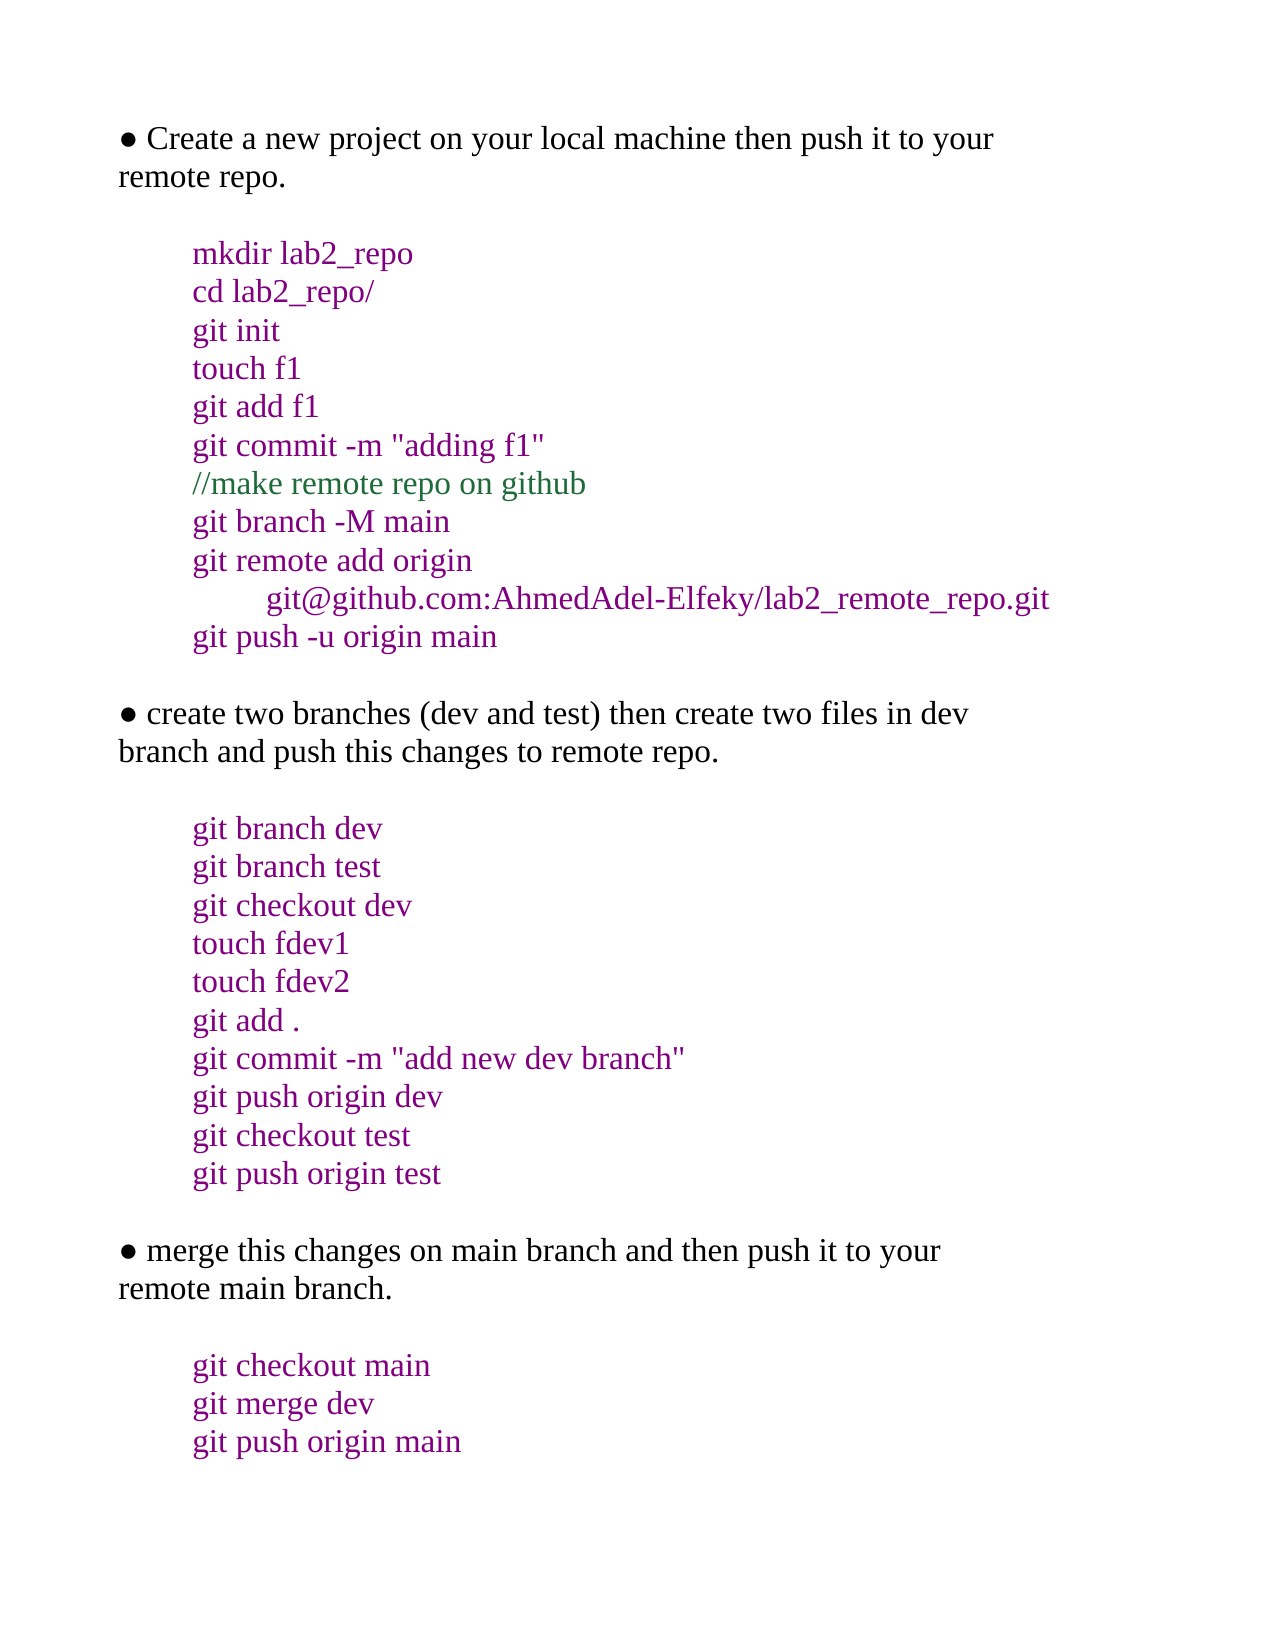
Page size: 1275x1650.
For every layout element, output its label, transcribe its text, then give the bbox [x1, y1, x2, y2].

text git branch -M main [192, 501, 1157, 540]
text ● Create a new project on your local machine then push it to your [118, 118, 1157, 156]
text git push origin main [192, 1421, 1157, 1460]
text ● merge this changes on main branch and then push it to your [118, 1230, 1157, 1268]
text git branch dev [192, 808, 1157, 846]
text git push origin test [192, 1153, 1157, 1191]
text git add . [192, 1000, 1157, 1038]
text git checkout test [192, 1115, 1157, 1153]
text git commit -m "add new dev branch" [192, 1038, 1157, 1076]
text git checkout main [192, 1345, 1157, 1383]
text git merge dev [192, 1383, 1157, 1421]
text remote main branch. [118, 1268, 1157, 1306]
text touch fdev2 [192, 961, 1157, 1000]
text remote repo. [118, 156, 1157, 195]
text git checkout dev [192, 885, 1157, 923]
text touch f1 [192, 348, 1157, 386]
text touch fdev1 [192, 923, 1157, 961]
text git add f1 [192, 386, 1157, 425]
text cd lab2_repo/ [192, 271, 1157, 310]
text //make remote repo on github [192, 463, 1157, 501]
text git push -u origin main [192, 616, 1157, 655]
text git remote add origin git@github.com:AhmedAdel-Elfeky/lab2_remote_repo.git [192, 540, 1157, 616]
text git commit -m "adding f1" [192, 425, 1157, 463]
text branch and push this changes to remote repo. [118, 731, 1157, 770]
text mkdir lab2_repo [192, 233, 1157, 271]
text git branch test [192, 846, 1157, 885]
text ● create two branches (dev and test) then create two files in dev [118, 693, 1157, 731]
text git init [192, 310, 1157, 348]
text git push origin dev [192, 1076, 1157, 1115]
